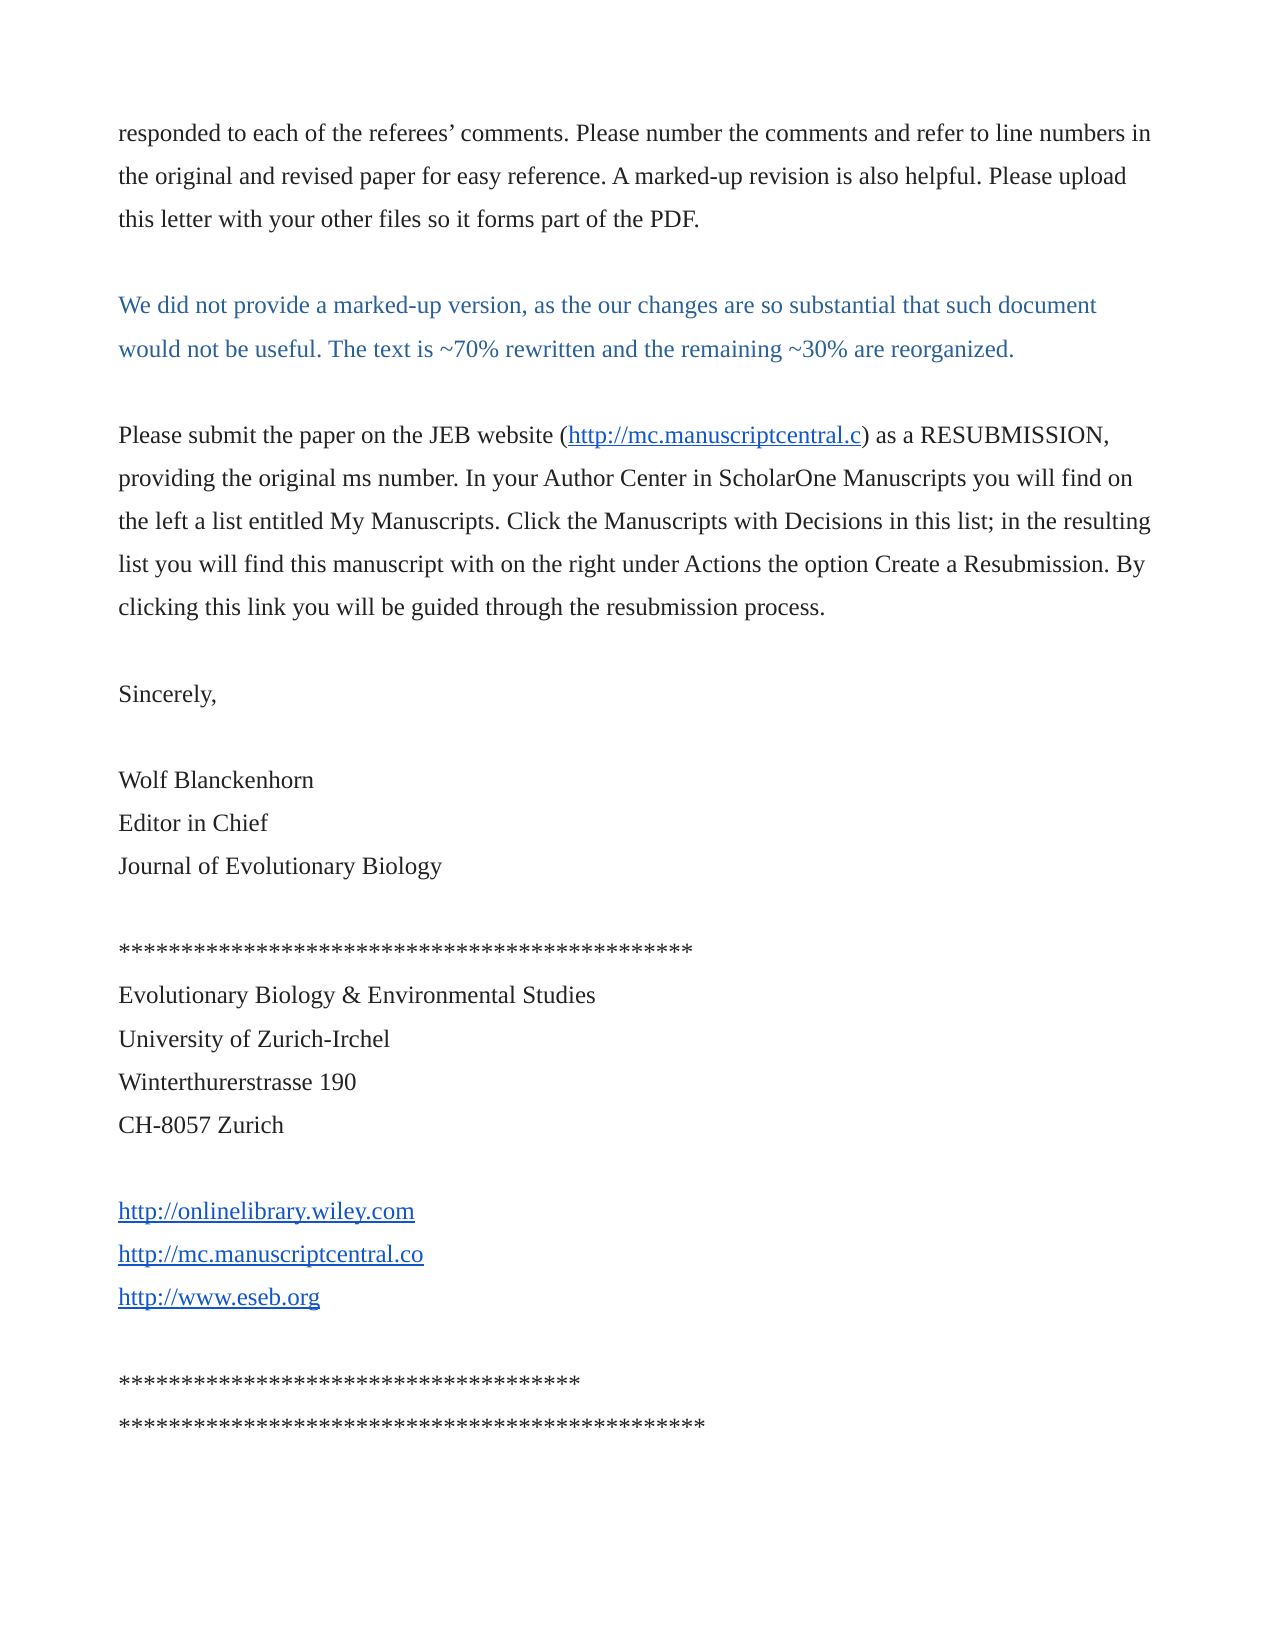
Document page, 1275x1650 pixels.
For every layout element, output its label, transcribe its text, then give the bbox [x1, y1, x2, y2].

text Please submit the paper on the JEB website (http://mc.manuscriptcentral.c) as a RESUBMISSION, providing the original ms number. In your Author Center in ScholarOne Manuscripts you will find on the left a list entitled My Manuscripts. Click the Manuscripts with Decisions in this list; in the resulting list you will find this manuscript with on the right under Actions the option Create a Resubmission. By clicking this link you will be guided through the resubmission process. Sincerely, Wolf Blanckenhorn Editor in Chief Journal of Evolutionary Biology ********************************************** Evolutionary Biology & Environmental Studies University of Zurich-Irchel Winterthurerstrasse 190 CH-8057 Zurich http://onlinelibrary.wiley.com http://mc.manuscriptcentral.co http://www.eseb.org ************************************* *********************************************** [118, 377, 1157, 1441]
text responded to each of the referees’ comments. Please number the comments and refer to line numbers in the original and revised paper for easy reference. A marked-up revision is also helpful. Please upload this letter with your other files so it forms part of the PDF. [118, 118, 1157, 233]
text We did not provide a marked-up version, as the our changes are so substantial that such document would not be useful. The text is ~70% rewritten and the remaining ~30% are reorganized. [118, 291, 1157, 362]
